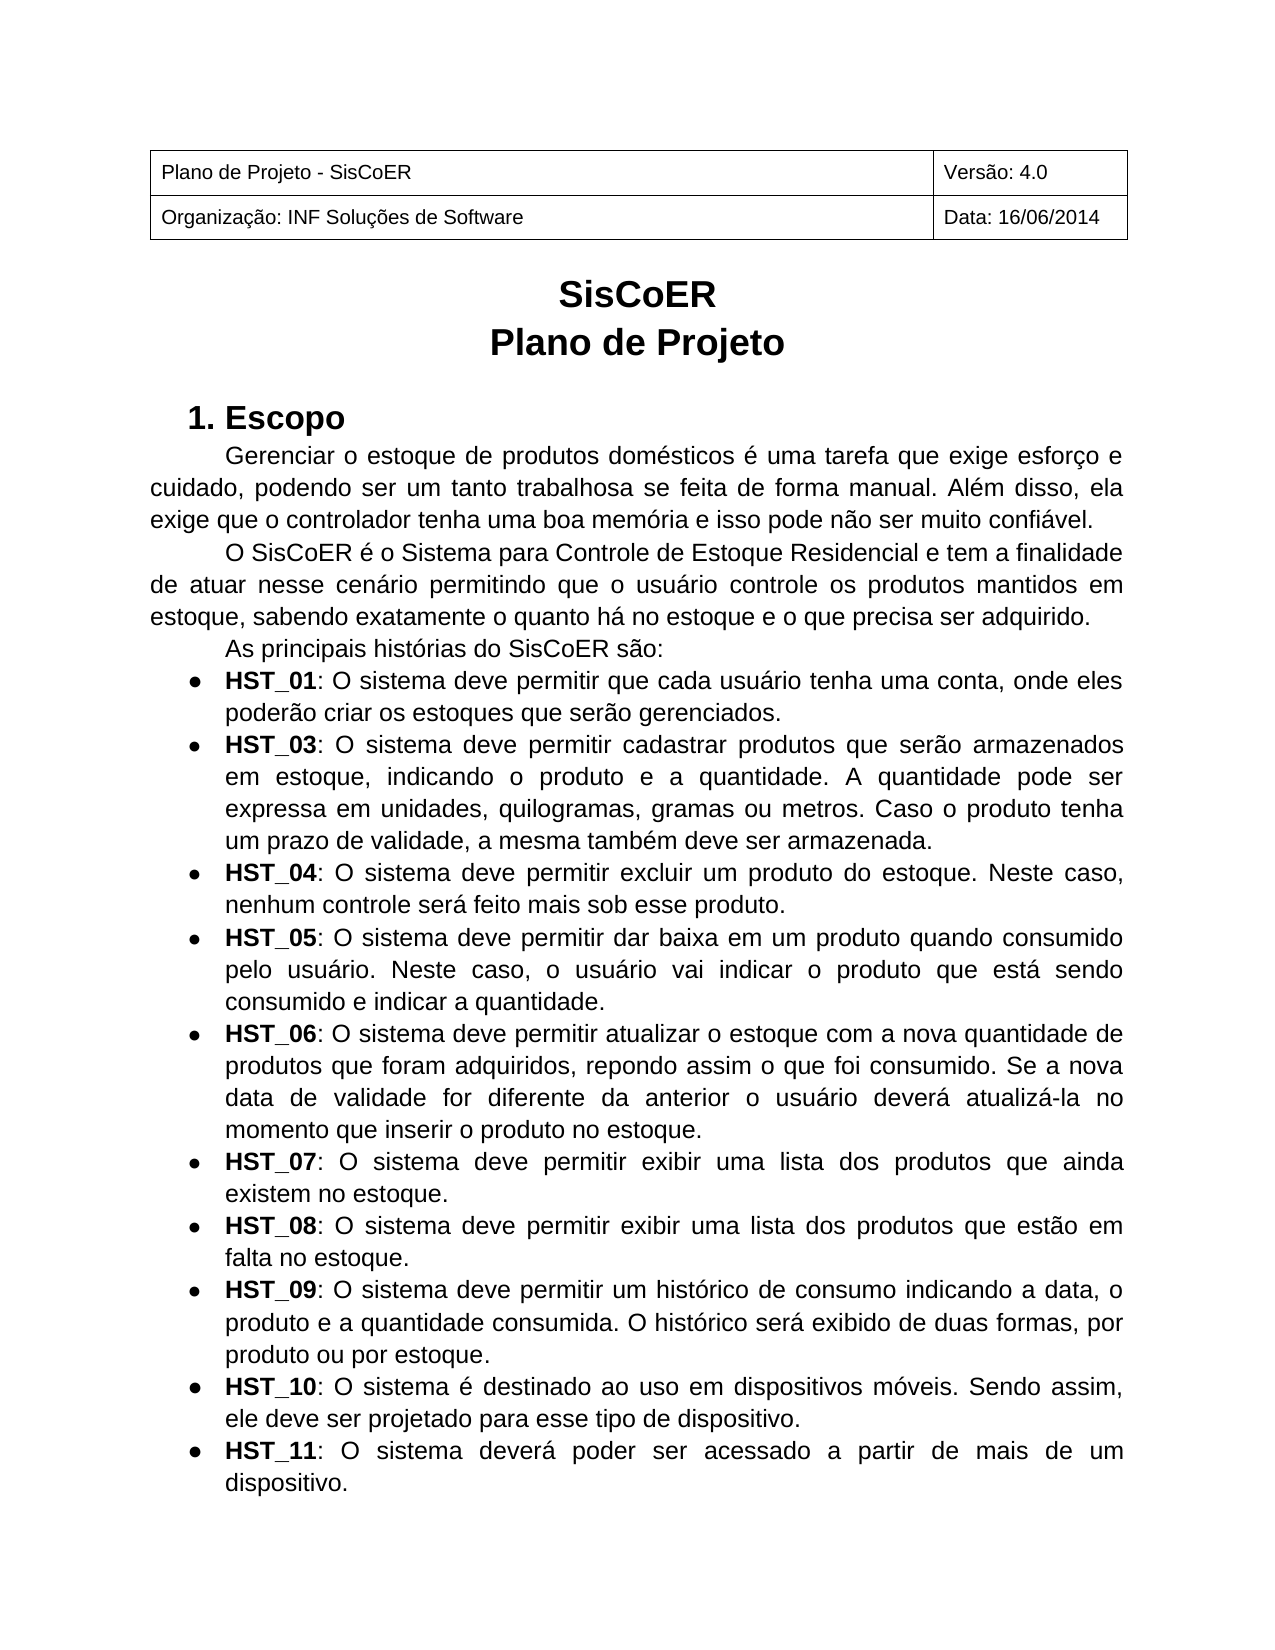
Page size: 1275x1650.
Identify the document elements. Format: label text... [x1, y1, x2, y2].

list HST_08: O sistema deve permitir exibir uma lista dos produtos que estão em falta no estoque. [187, 1212, 1125, 1272]
list HST_07: O sistema deve permitir exibir uma lista dos produtos que ainda existem no estoque. [187, 1148, 1125, 1208]
list HST_05: O sistema deve permitir dar baixa em um produto quando consumido pelo usuário. Neste caso, o usuário vai indicar o produto que está sendo consumido e indicar a quantidade. [187, 923, 1125, 1015]
text O SisCoER é o Sistema para Controle de Estoque Residencial e tem a finalidade de atuar nesse cenário permitindo que o usuário controle os produtos mantidos em estoque, sabendo exatamente o quanto há no estoque e o que precisa ser adquirido. [150, 538, 1125, 630]
list HST_06: O sistema deve permitir atualizar o estoque com a nova quantidade de produtos que foram adquiridos, repondo assim o que foi consumido. Se a nova data de validade for diferente da anterior o usuário deverá atualizá-la no momento que inserir o produto no estoque. [187, 1019, 1125, 1144]
text Plano de Projeto [150, 322, 1125, 364]
list HST_04: O sistema deve permitir excluir um produto do estoque. Neste caso, nenhum controle será feito mais sob esse produto. [187, 859, 1125, 919]
list HST_09: O sistema deve permitir um histórico de consumo indicando a data, o produto e a quantidade consumida. O histórico será exibido de duas formas, por produto ou por estoque. [187, 1276, 1125, 1368]
text As principais histórias do SisCoER são: [150, 634, 1125, 662]
list HST_03: O sistema deve permitir cadastrar produtos que serão armazenados em estoque, indicando o produto e a quantidade. A quantidade pode ser expressa em unidades, quilogramas, gramas ou metros. Caso o produto tenha um prazo de validade, a mesma também deve ser armazenada. [187, 731, 1125, 855]
list Escopo [187, 399, 1125, 437]
list HST_01: O sistema deve permitir que cada usuário tenha uma conta, onde eles poderão criar os estoques que serão gerenciados. [187, 667, 1125, 727]
list HST_10: O sistema é destinado ao uso em dispositivos móveis. Sendo assim, ele deve ser projetado para esse tipo de dispositivo. [187, 1372, 1125, 1432]
text Gerenciar o estoque de produtos domésticos é uma tarefa que exige esforço e cuidado, podendo ser um tanto trabalhosa se feita de forma manual. Além disso, ela exige que o controlador tenha uma boa memória e isso pode não ser muito confiável. [150, 442, 1125, 534]
text SisCoER [150, 274, 1125, 316]
list HST_11: O sistema deverá poder ser acessado a partir de mais de um dispositivo. [187, 1437, 1125, 1497]
